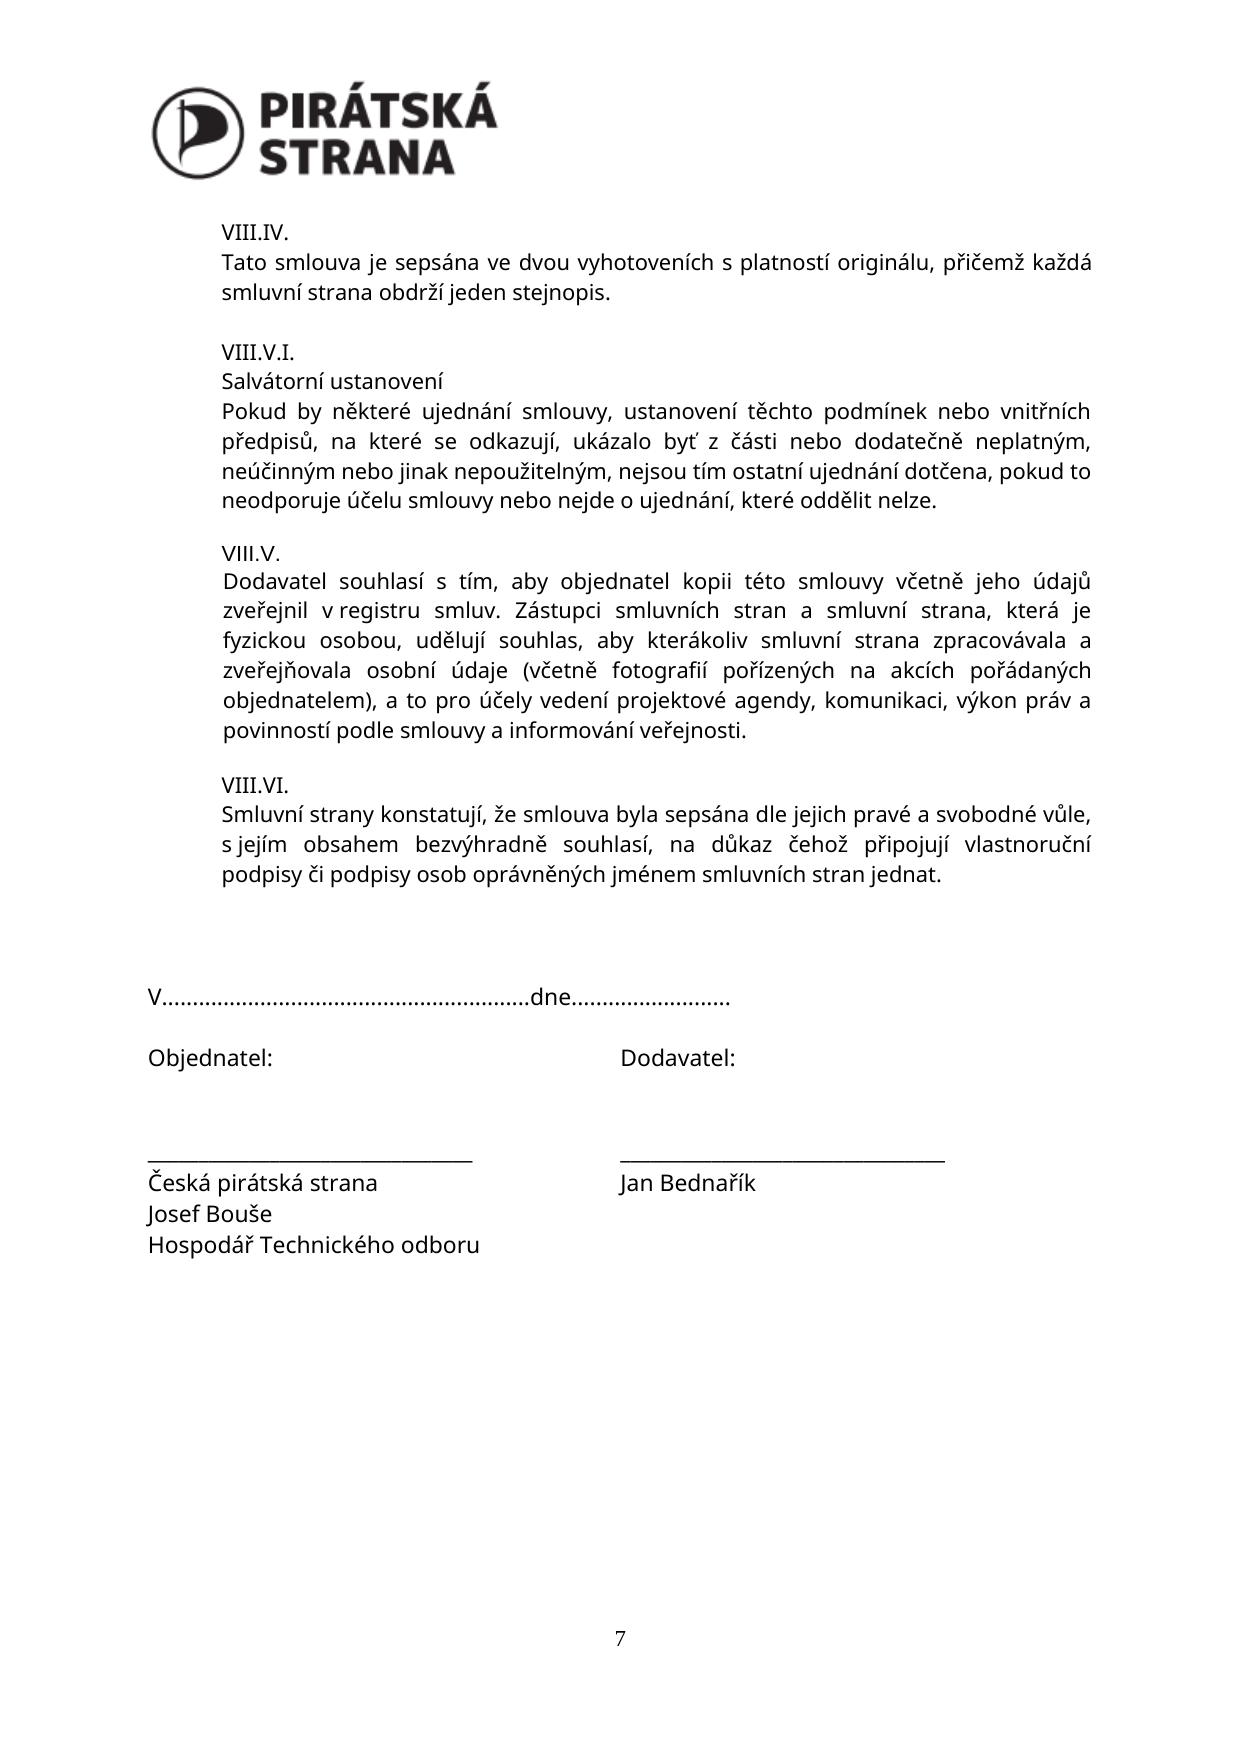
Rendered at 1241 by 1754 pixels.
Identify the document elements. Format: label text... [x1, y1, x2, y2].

text Salvátorní ustanovení [221, 366, 1093, 396]
picture [147, 73, 506, 188]
text Smluvní strany konstatují, že smlouva byla sepsána dle jejich pravé a svobodné vůle, s jejím obsahem bezvýhradně souhlasí, na důkaz čehož připojují vlastnoruční podpisy či podpisy osob oprávněných jménem smluvních stran jednat. [221, 799, 1093, 889]
table_header Dodavatel: ________________________________ Jan Bednařík [609, 1042, 1081, 1260]
text VIII.VI. [221, 770, 1093, 799]
table_header Objednatel: ________________________________ Česká pirátská strana Josef Bouše Hospodář Technického odboru [136, 1042, 609, 1260]
text Dodavatel souhlasí s tím, aby objednatel kopii této smlouvy včetně jeho údajů zveřejnil v registru smluv. Zástupci smluvních stran a smluvní strana, která je fyzickou osobou, udělují souhlas, aby kterákoliv smluvní strana zpracovávala a zveřejňovala osobní údaje (včetně fotografií pořízených na akcích pořádaných objednatelem), a to pro účely vedení projektové agendy, komunikaci, výkon práv a povinností podle smlouvy a informování veřejnosti. [223, 566, 1093, 744]
text V............................................................dne.......................... [148, 981, 1093, 1012]
text VIII.V.I. [221, 337, 1093, 366]
text VIII.V. [221, 541, 1093, 566]
text Tato smlouva je sepsána ve dvou vyhotoveních s platností originálu, přičemž každá smluvní strana obdrží jeden stejnopis. [221, 247, 1093, 307]
text VIII.IV. [221, 217, 1093, 247]
text Pokud by některé ujednání smlouvy, ustanovení těchto podmínek nebo vnitřních předpisů, na které se odkazují, ukázalo byť z části nebo dodatečně neplatným, neúčinným nebo jinak nepoužitelným, nejsou tím ostatní ujednání dotčena, pokud to neodporuje účelu smlouvy nebo nejde o ujed­nání, které oddělit nelze. [221, 396, 1093, 515]
